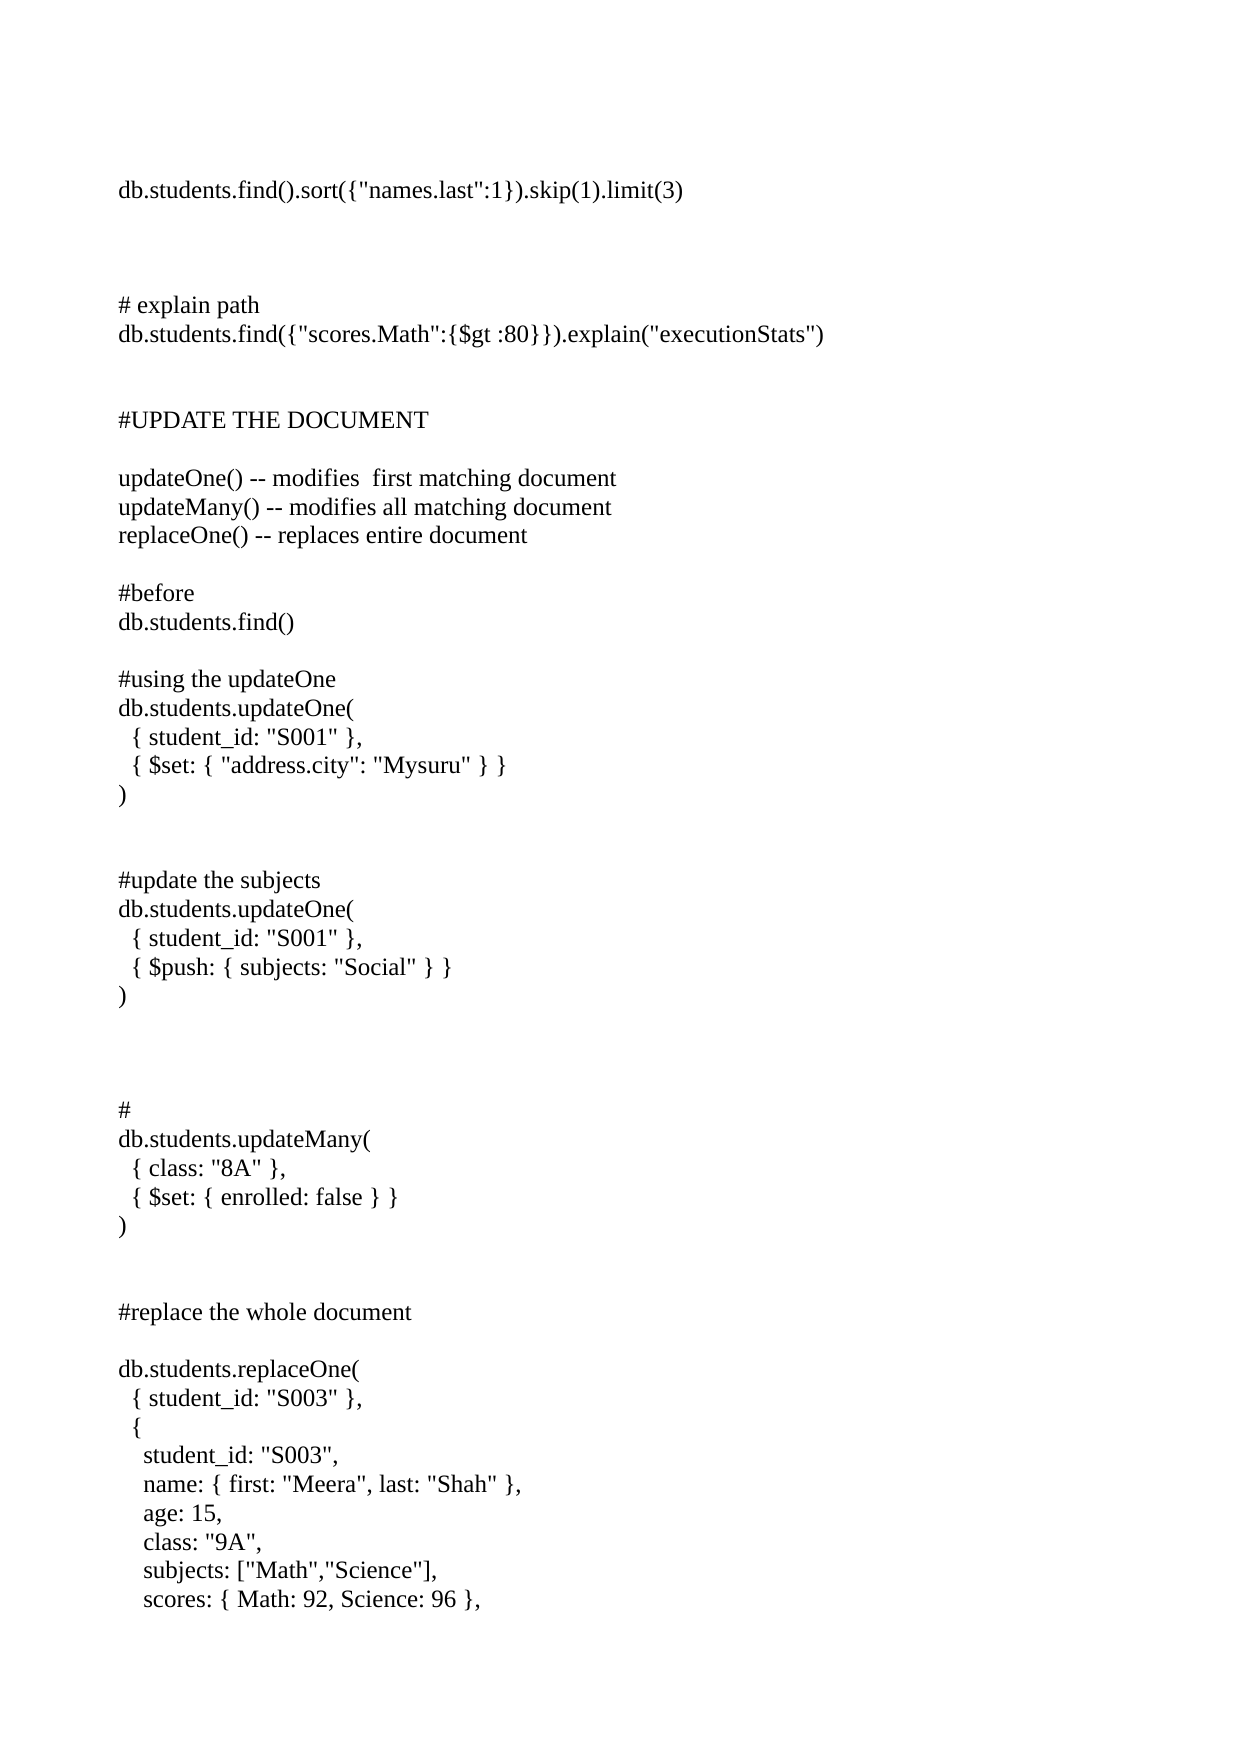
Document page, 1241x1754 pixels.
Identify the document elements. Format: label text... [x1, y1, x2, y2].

text replaceOne() -- replaces entire document [118, 521, 1122, 549]
text updateOne() -- modifies first matching document [118, 463, 1122, 492]
text db.students.find() [118, 607, 1122, 636]
text { student_id: "S003" }, [118, 1383, 1122, 1412]
text #update the subjects [118, 866, 1122, 894]
text { student_id: "S001" }, [118, 923, 1122, 952]
text { class: "8A" }, [118, 1153, 1122, 1182]
text # [118, 1096, 1122, 1124]
text ) [118, 779, 1122, 808]
text { $push: { subjects: "Social" } } [118, 952, 1122, 981]
text db.students.updateOne( [118, 693, 1122, 722]
text # explain path [118, 291, 1122, 319]
text #using the updateOne [118, 664, 1122, 693]
text subjects: ["Math","Science"], [118, 1556, 1122, 1584]
text name: { first: "Meera", last: "Shah" }, [118, 1469, 1122, 1498]
text db.students.updateMany( [118, 1124, 1122, 1153]
text updateMany() -- modifies all matching document [118, 492, 1122, 521]
text db.students.find({"scores.Math":{$gt :80}}).explain("executionStats") [118, 319, 1122, 348]
text db.students.replaceOne( [118, 1354, 1122, 1383]
text class: "9A", [118, 1527, 1122, 1556]
text #UPDATE THE DOCUMENT [118, 406, 1122, 434]
text { student_id: "S001" }, [118, 722, 1122, 751]
text age: 15, [118, 1498, 1122, 1527]
text ) [118, 981, 1122, 1009]
text { [118, 1412, 1122, 1441]
text #before [118, 578, 1122, 607]
text student_id: "S003", [118, 1441, 1122, 1469]
text db.students.updateOne( [118, 894, 1122, 923]
text scores: { Math: 92, Science: 96 }, [118, 1584, 1122, 1613]
text #replace the whole document [118, 1297, 1122, 1326]
text { $set: { "address.city": "Mysuru" } } [118, 751, 1122, 779]
text ) [118, 1211, 1122, 1239]
text { $set: { enrolled: false } } [118, 1182, 1122, 1211]
text db.students.find().sort({"names.last":1}).skip(1).limit(3) [118, 176, 1122, 204]
